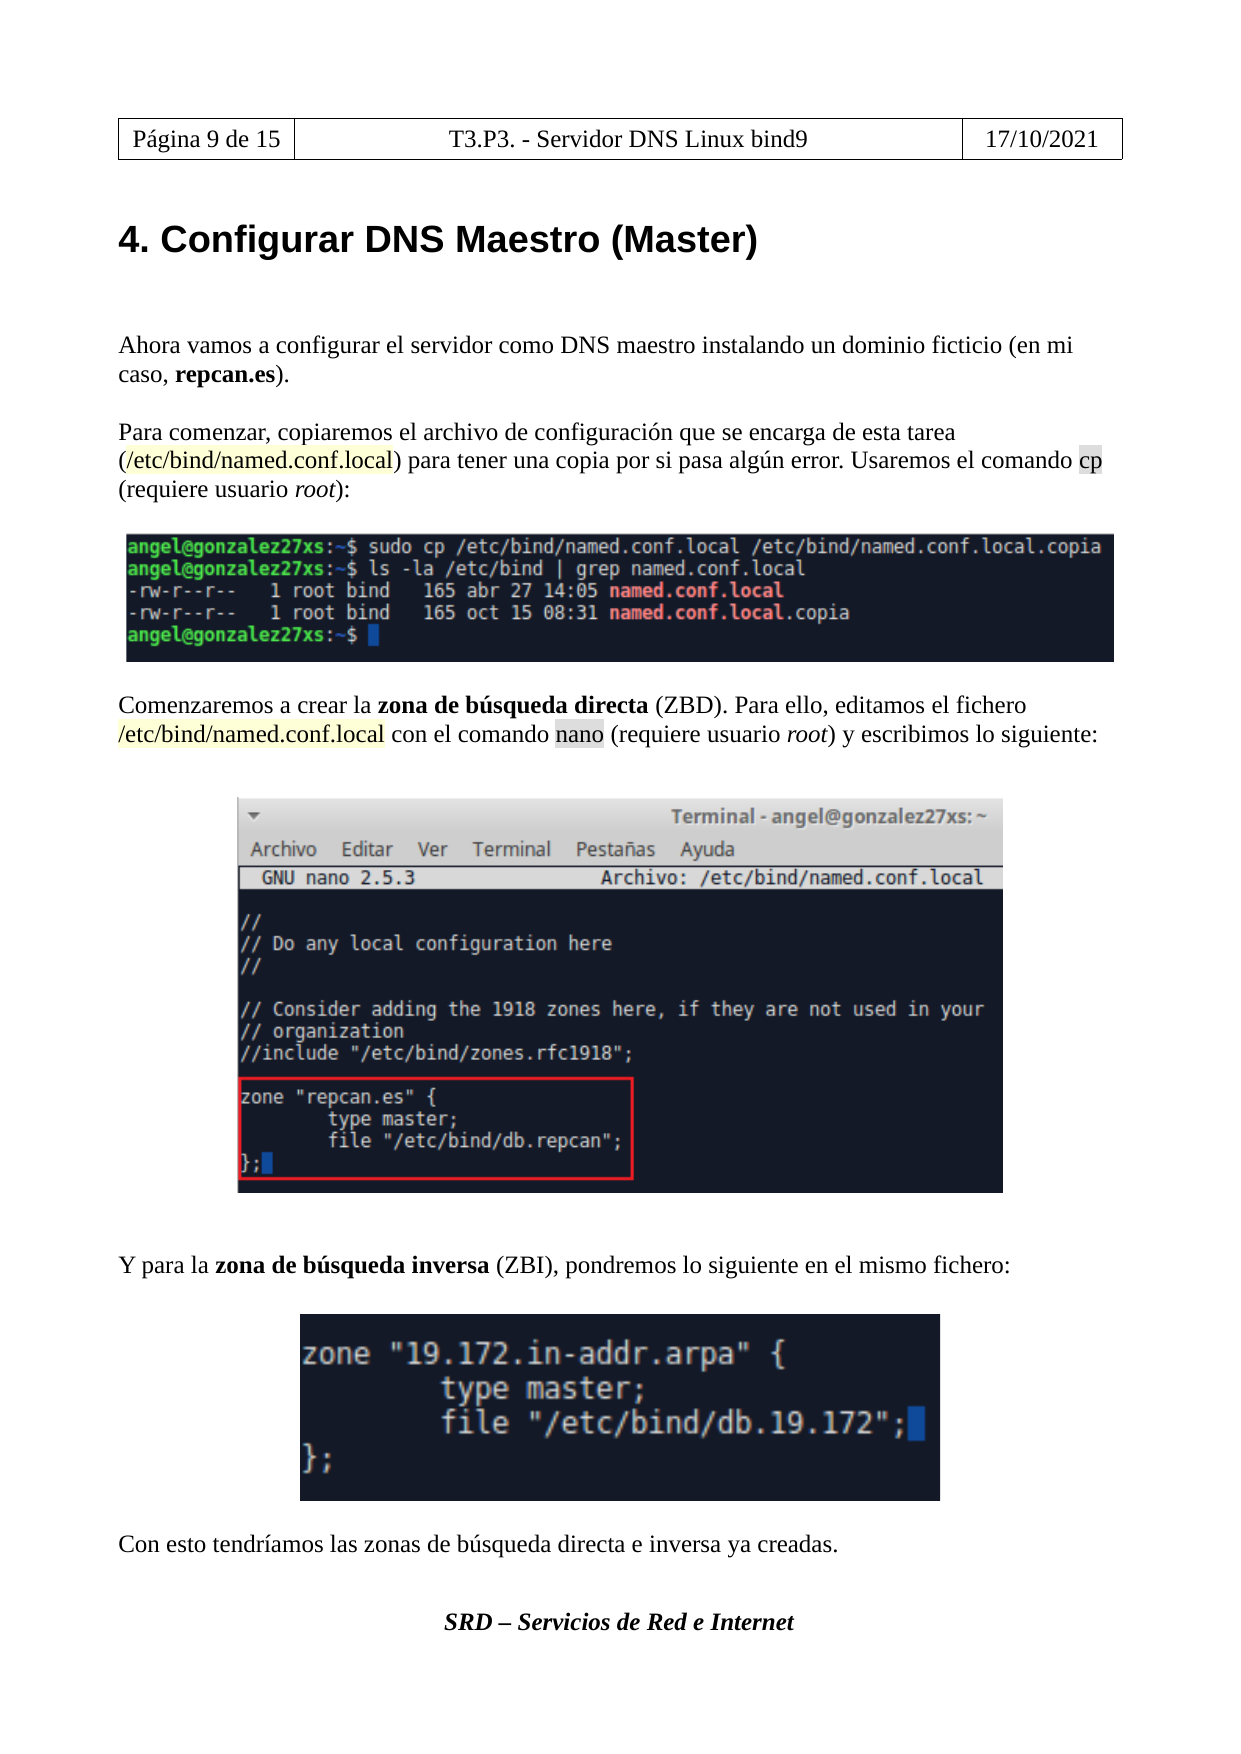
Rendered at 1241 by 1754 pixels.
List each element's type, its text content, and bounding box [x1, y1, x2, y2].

text Y para la zona de búsqueda inversa (ZBI), pondremos lo siguiente en el mismo fichero: [118, 1250, 1122, 1279]
picture [300, 1314, 941, 1501]
text Ahora vamos a configurar el servidor como DNS maestro instalando un dominio ficticio (en mi caso, repcan.es). [118, 330, 1122, 388]
picture [237, 797, 1003, 1193]
text Con esto tendríamos las zonas de búsqueda directa e inversa ya creadas. [118, 1529, 1122, 1558]
subtitle 4. Configurar DNS Maestro (Master) [118, 217, 1122, 260]
text Comenzaremos a crear la zona de búsqueda directa (ZBD). Para ello, editamos el fichero /etc/bind/named.conf.local con el comando nano (requiere usuario root) y escribimos lo siguiente: [118, 690, 1122, 748]
picture [126, 533, 1114, 662]
text Para comenzar, copiaremos el archivo de configuración que se encarga de esta tarea (/etc/bind/named.conf.local) para tener una copia por si pasa algún error. Usaremos el comando cp (requiere usuario root): [118, 417, 1122, 503]
